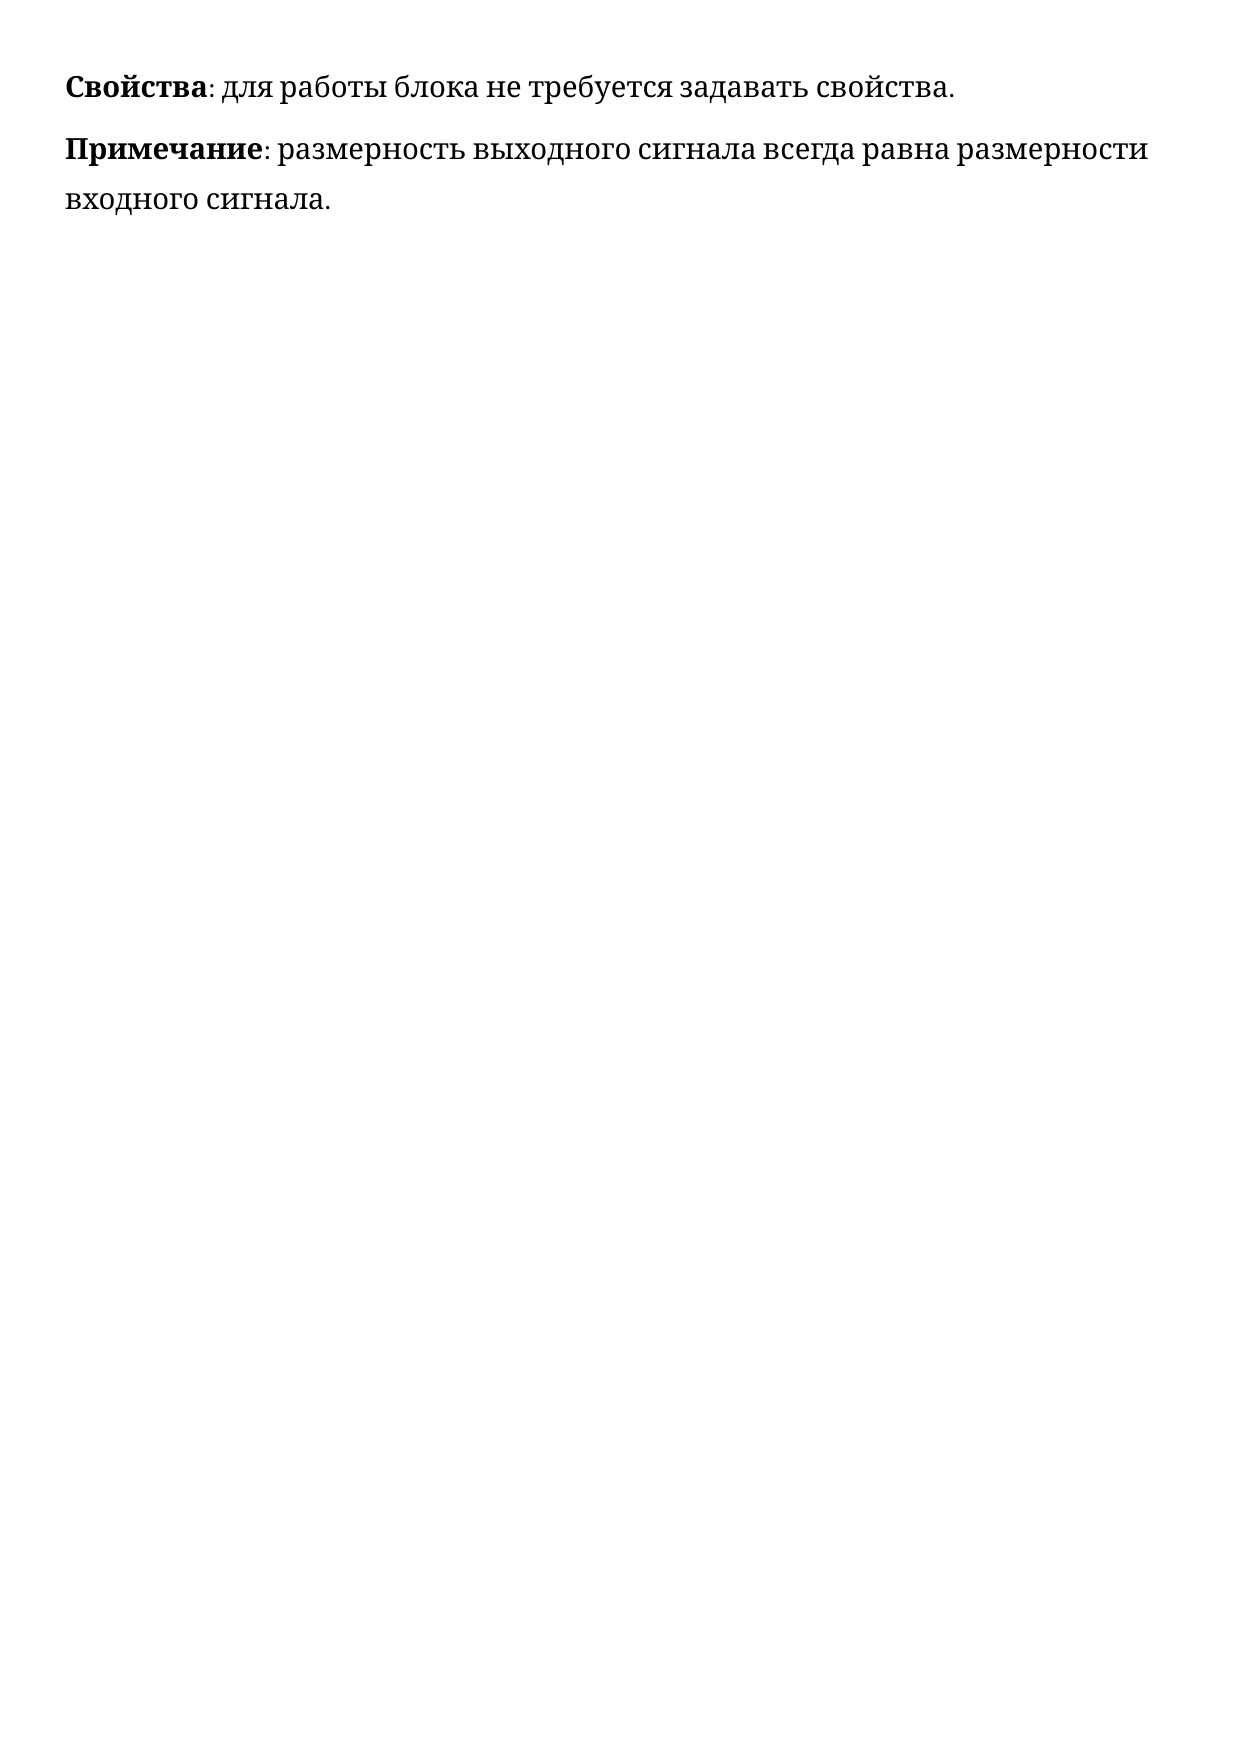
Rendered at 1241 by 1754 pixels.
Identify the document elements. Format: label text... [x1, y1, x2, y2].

table_cell Блок реализует операцию выделения дробной части входного сигнала. Под дробной частью понимается разность между сигналом и его целой частью. Дробная часть положительного числа – неотрицательна, а дробная часть отрицательного числа – неположительна (см. рисунок): Алгоритм вычисления дробной части числа: , где– выходной сигнал,– входной сигнал блока. В случае векторного входного сигнала, блок реализует операцию выделения дробной части каждого из элементов входной векторной величины. Свойства: для работы блока не требуется задавать свойства. Примечание: размерность выходного сигнала всегда равна размерности входного сигнала. [59, 59, 1181, 228]
